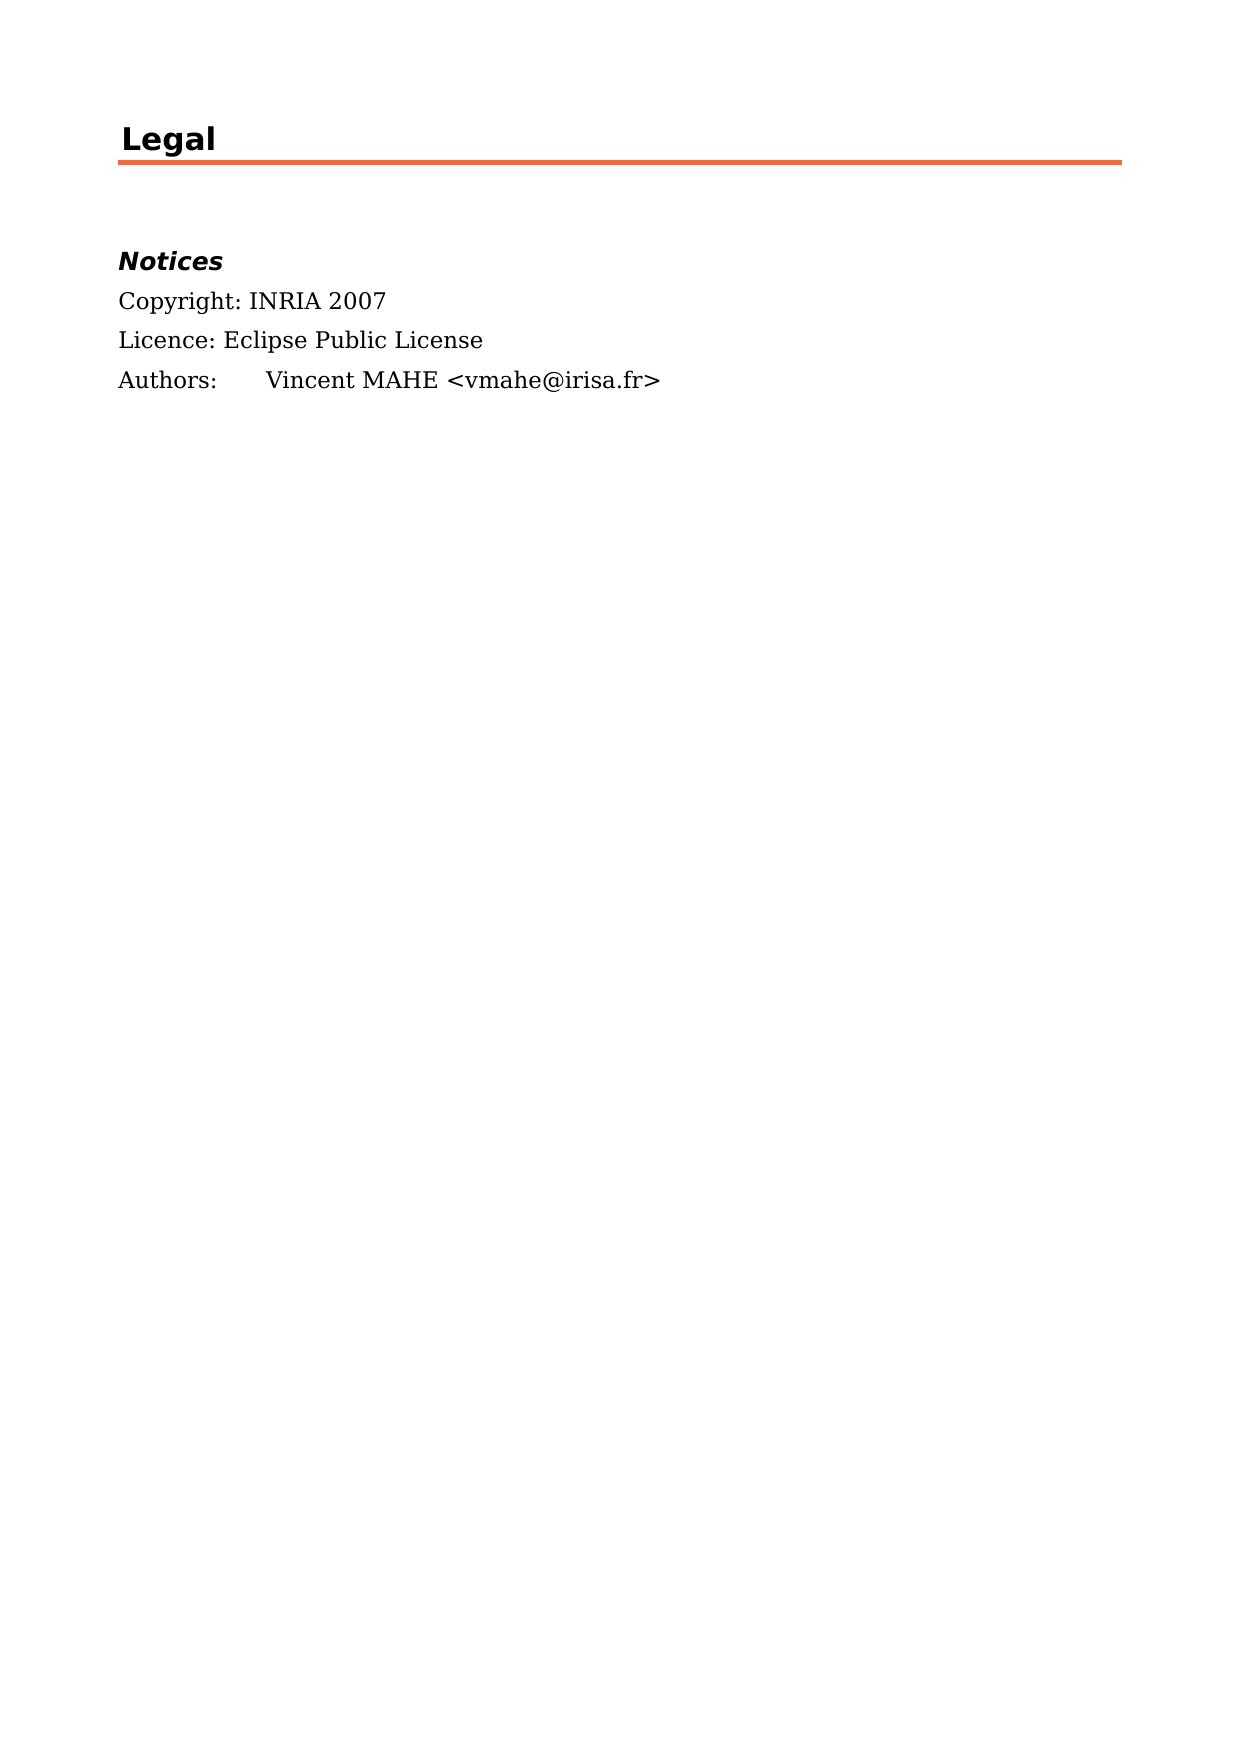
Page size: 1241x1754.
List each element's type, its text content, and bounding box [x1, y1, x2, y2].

text Licence: Eclipse Public License [118, 328, 1122, 354]
text Authors: Vincent MAHE <vmahe@irisa.fr> [118, 367, 1122, 394]
subtitle Legal [118, 118, 1122, 160]
subtitle Notices [118, 247, 1122, 276]
text Copyright: INRIA 2007 [118, 288, 1122, 315]
